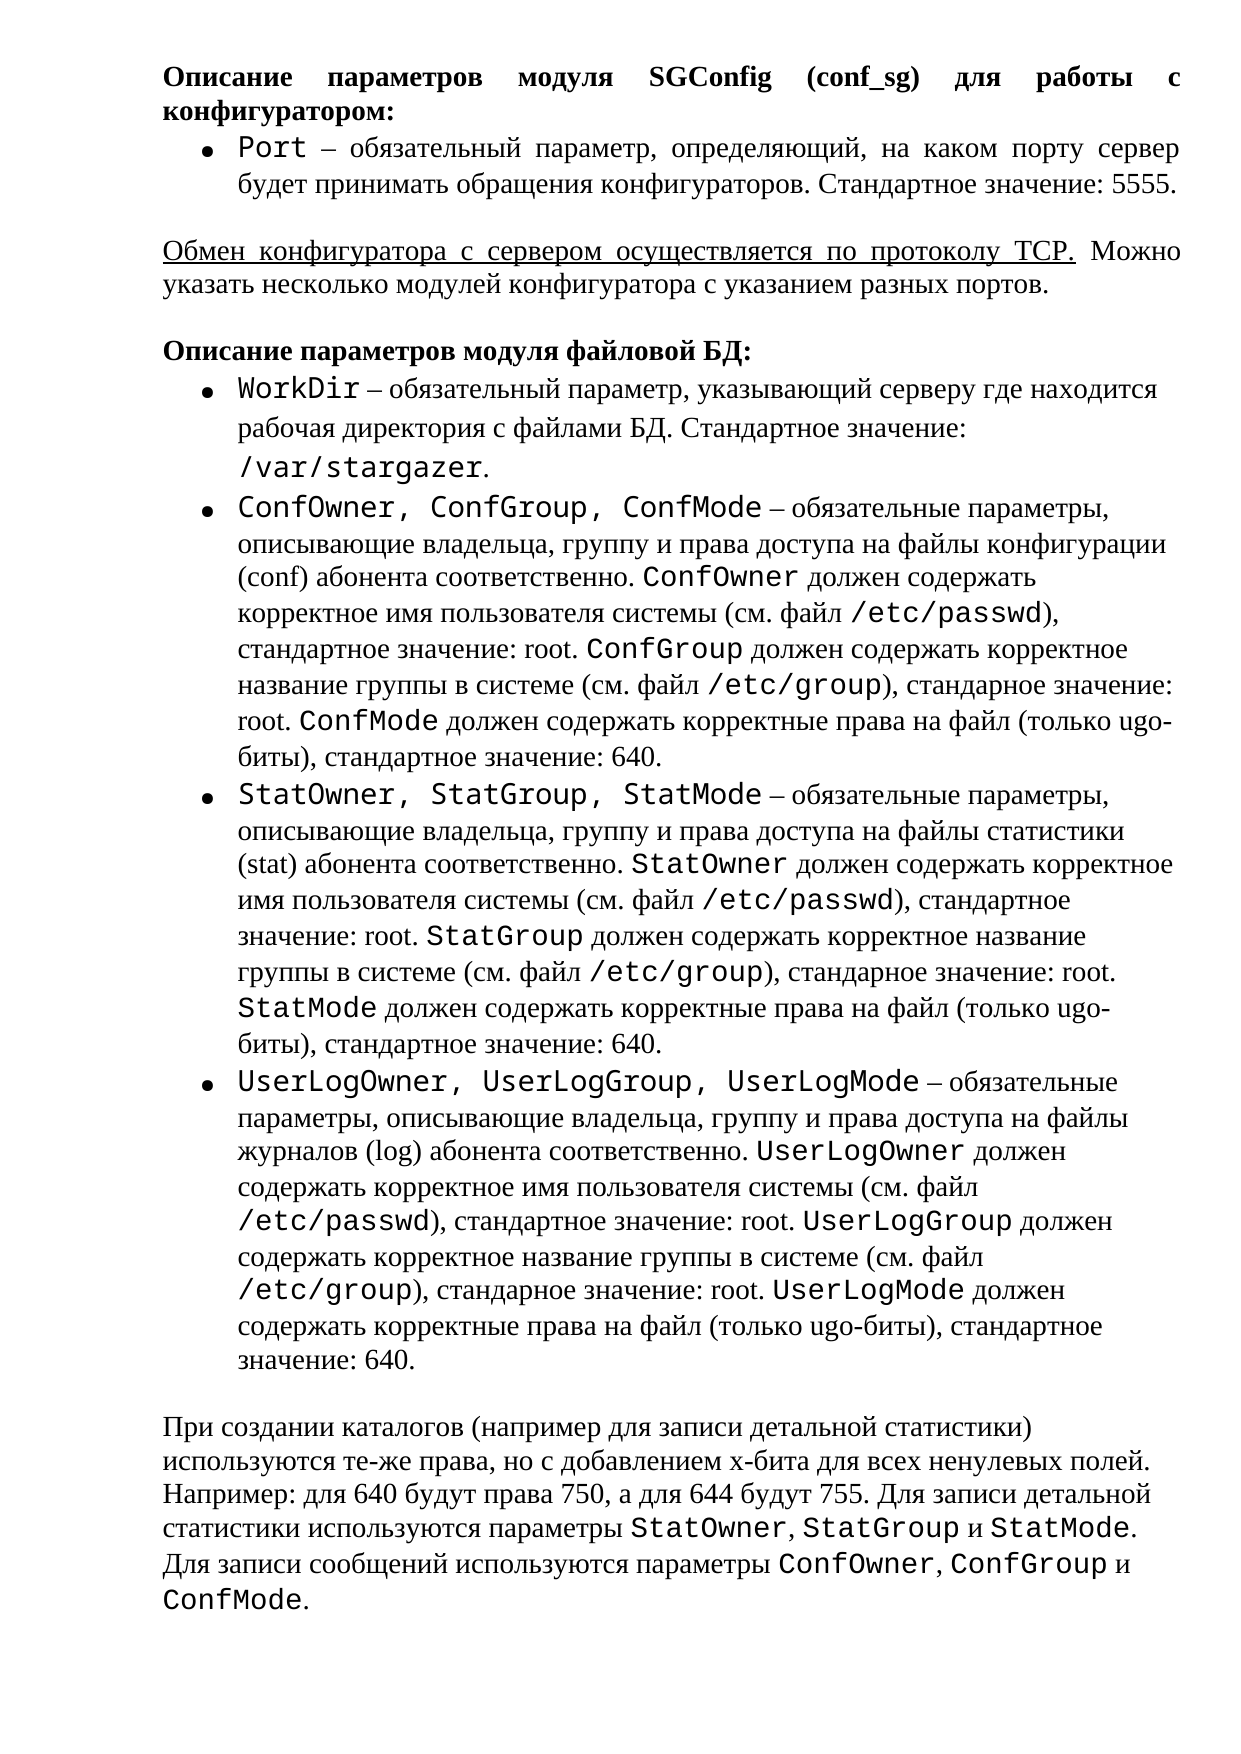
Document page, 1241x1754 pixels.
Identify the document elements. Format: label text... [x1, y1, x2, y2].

list StatOwner, StatGroup, StatMode – обязательные параметры, описывающие владельца, группу и права доступа на файлы статистики (stat) абонента соответственно. StatOwner должен содержать корректное имя пользователя системы (см. файл /etc/passwd), стандартное значение: root. StatGroup должен содержать корректное название группы в системе (см. файл /etc/group), стандарное значение: root. StatMode должен содержать корректные права на файл (только ugo-биты), стандартное значение: 640. [200, 773, 1181, 1060]
text Описание параметров модуля файловой БД: [162, 333, 1181, 367]
list UserLogOwner, UserLogGroup, UserLogMode – обязательные параметры, описывающие владельца, группу и права доступа на файлы журналов (log) абонента соответственно. UserLogOwner должен содержать корректное имя пользователя системы (см. файл /etc/passwd), стандартное значение: root. UserLogGroup должен содержать корректное название группы в системе (см. файл /etc/group), стандарное значение: root. UserLogMode должен содержать корректные права на файл (только ugo-биты), стандартное значение: 640. [200, 1060, 1181, 1376]
text Описание параметров модуля SGConfig (conf_sg) для работы с конфигуратором: [162, 59, 1181, 126]
text Обмен конфигуратора с сервером осуществляется по протоколу TCP. Можно указать несколько модулей конфигуратора с указанием разных портов. [162, 233, 1181, 300]
list ConfOwner, ConfGroup, ConfMode – обязательные параметры, описывающие владельца, группу и права доступа на файлы конфигурации (conf) абонента соответственно. ConfOwner должен содержать корректное имя пользователя системы (см. файл /etc/passwd), стандартное значение: root. ConfGroup должен содержать корректное название группы в системе (см. файл /etc/group), стандарное значение: root. ConfMode должен содержать корректные права на файл (только ugo-биты), стандартное значение: 640. [200, 486, 1181, 773]
list WorkDir – обязательный параметр, указывающий серверу где находится рабочая директория с файлами БД. Стандартное значение: /var/stargazer. [200, 367, 1181, 486]
list Port – обязательный параметр, определяющий, на каком порту сервер будет принимать обращения конфигураторов. Стандартное значение: 5555. [200, 126, 1181, 199]
text При создании каталогов (например для записи детальной статистики) используются те-же права, но с добавлением x-бита для всех ненулевых полей. Например: для 640 будут права 750, а для 644 будут 755. Для записи детальной статистики используются параметры StatOwner, StatGroup и StatMode. Для записи сообщений используются параметры ConfOwner, ConfGroup и ConfMode. [162, 1409, 1181, 1618]
